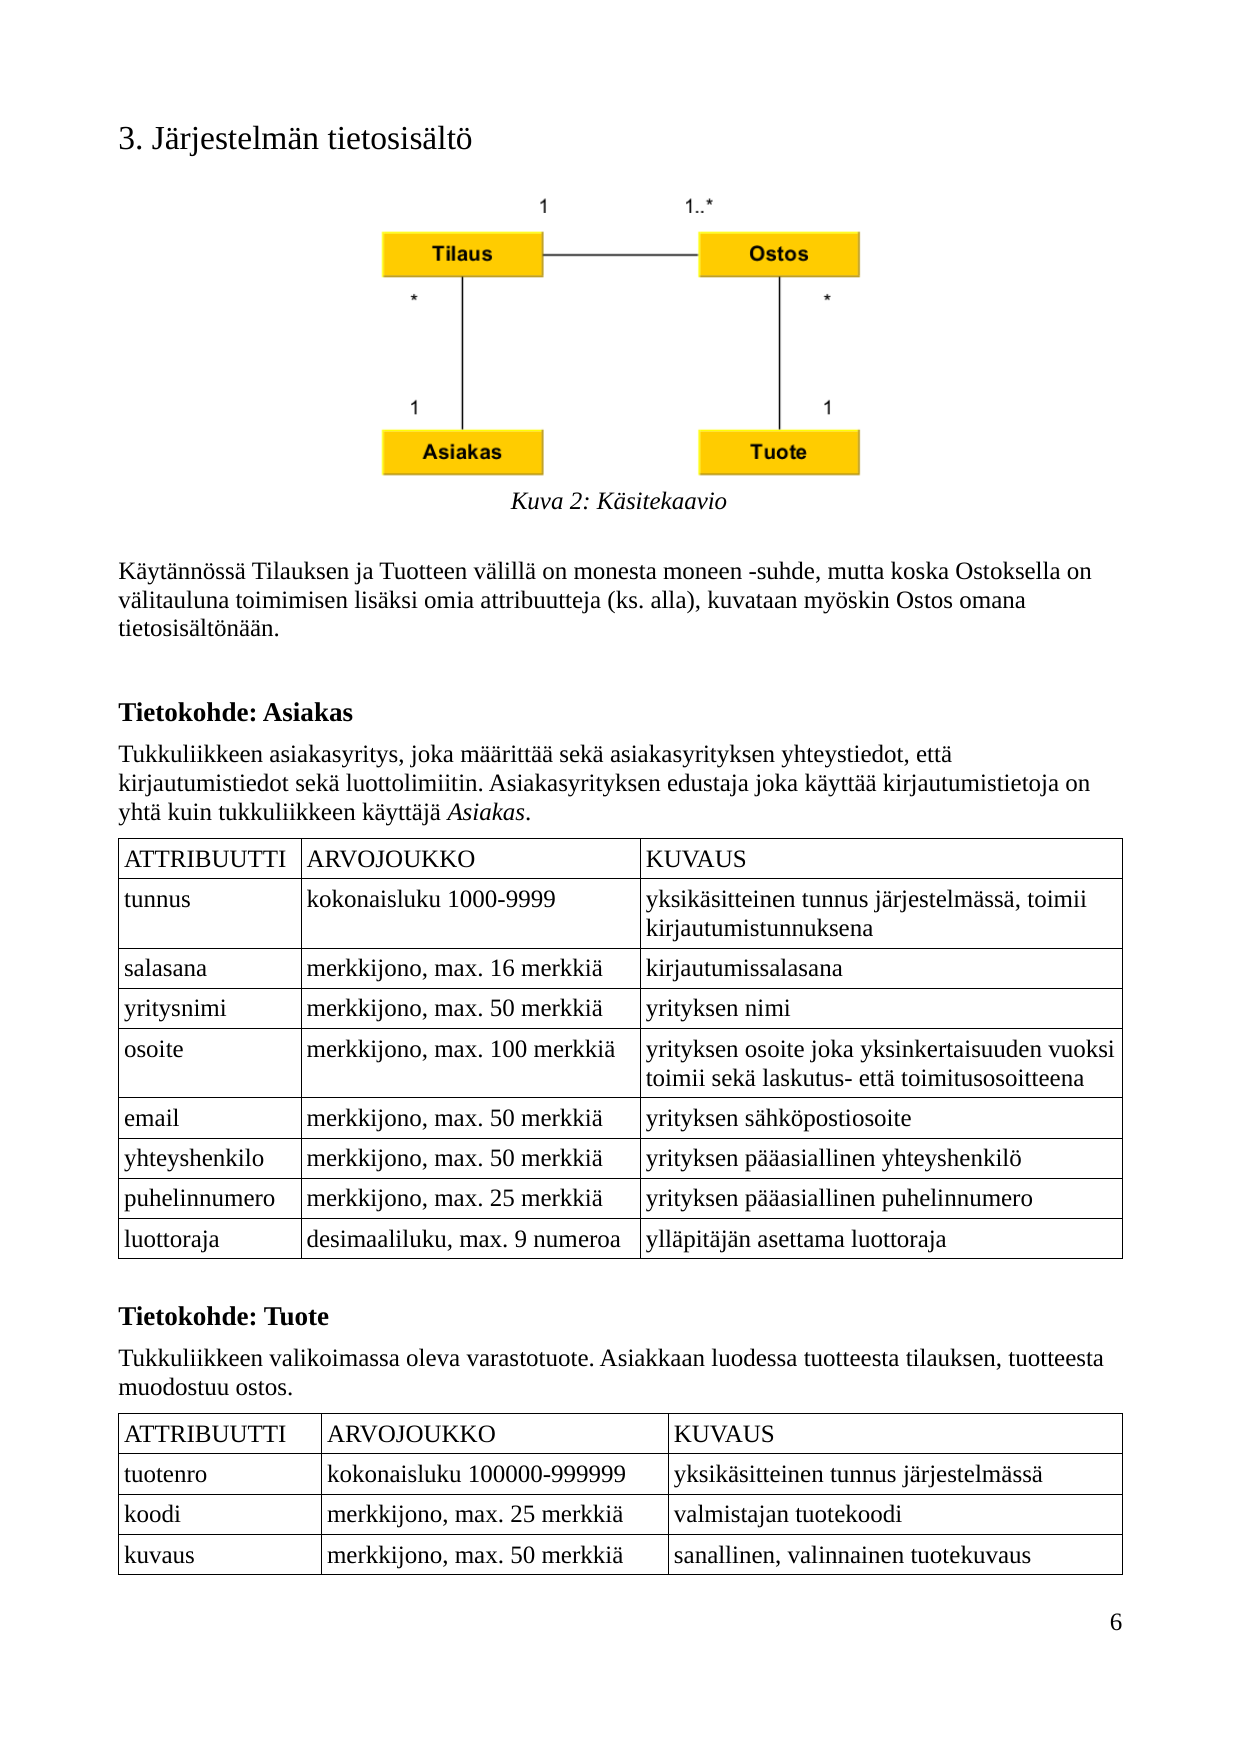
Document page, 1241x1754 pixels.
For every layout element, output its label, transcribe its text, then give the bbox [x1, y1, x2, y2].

table_header ARVOJOUKKO [302, 839, 640, 878]
table_cell merkkijono, max. 50 merkkiä [322, 1535, 668, 1574]
table_cell salasana [119, 949, 301, 988]
table_cell yritysnimi [119, 989, 301, 1028]
table_header KUVAUS [641, 839, 1122, 878]
table_cell yhteyshenkilo [119, 1139, 301, 1178]
table_cell kuvaus [119, 1535, 321, 1574]
text Käytännössä Tilauksen ja Tuotteen välillä on monesta moneen -suhde, mutta koska Ostoksella on välitauluna toimimisen lisäksi omia attribuutteja (ks. alla), kuvataan myöskin Ostos omana tietosisältönään. [118, 556, 1122, 642]
table_header ATTRIBUUTTI [119, 1414, 321, 1453]
table_header ARVOJOUKKO [322, 1414, 668, 1453]
table_cell kokonaisluku 1000-9999 [302, 879, 640, 947]
table_cell luottoraja [119, 1219, 301, 1258]
subtitle 3. Järjestelmän tietosisältö [118, 118, 1122, 157]
table_cell tuotenro [119, 1454, 321, 1494]
table_cell merkkijono, max. 50 merkkiä [302, 1139, 640, 1178]
table_cell osoite [119, 1029, 301, 1097]
table_cell email [119, 1098, 301, 1137]
table_cell yrityksen pääasiallinen yhteyshenkilö [641, 1139, 1122, 1178]
table_header KUVAUS [669, 1414, 1122, 1453]
table_cell sanallinen, valinnainen tuotekuvaus [669, 1535, 1122, 1574]
table_cell puhelinnumero [119, 1179, 301, 1218]
table_cell merkkijono, max. 50 merkkiä [302, 989, 640, 1028]
table_cell merkkijono, max. 25 merkkiä [322, 1495, 668, 1534]
table_cell valmistajan tuotekoodi [669, 1495, 1122, 1534]
table_cell merkkijono, max. 25 merkkiä [302, 1179, 640, 1218]
table_cell merkkijono, max. 50 merkkiä [302, 1098, 640, 1137]
text Tukkuliikkeen asiakasyritys, joka määrittää sekä asiakasyrityksen yhteystiedot, että kirjautumistiedot sekä luottolimiitin. Asiakasyrityksen edustaja joka käyttää kirjautumistietoja on yhtä kuin tukkuliikkeen käyttäjä Asiakas. [118, 739, 1122, 826]
table_cell ylläpitäjän asettama luottoraja [641, 1219, 1122, 1258]
table_cell tunnus [119, 879, 301, 947]
subtitle Tietokohde: Asiakas [118, 696, 1122, 727]
table_cell desimaaliluku, max. 9 numeroa [302, 1219, 640, 1258]
table_cell koodi [119, 1495, 321, 1534]
table_cell yksikäsitteinen tunnus järjestelmässä, toimii kirjautumistunnuksena [641, 879, 1122, 947]
table_cell kokonaisluku 100000-999999 [322, 1454, 668, 1494]
table_cell merkkijono, max. 100 merkkiä [302, 1029, 640, 1097]
table_cell yrityksen osoite joka yksinkertaisuuden vuoksi toimii sekä laskutus- että toimitusosoitteena [641, 1029, 1122, 1097]
table_cell merkkijono, max. 16 merkkiä [302, 949, 640, 988]
table_cell yrityksen nimi [641, 989, 1122, 1028]
text Tukkuliikkeen valikoimassa oleva varastotuote. Asiakkaan luodessa tuotteesta tilauksen, tuotteesta muodostuu ostos. [118, 1343, 1122, 1401]
table_header ATTRIBUUTTI [119, 839, 301, 878]
table_cell yrityksen pääasiallinen puhelinnumero [641, 1179, 1122, 1218]
table_cell yrityksen sähköpostiosoite [641, 1098, 1122, 1137]
subtitle Tietokohde: Tuote [118, 1299, 1122, 1331]
text Kuva 2: Käsitekaavio [370, 487, 870, 515]
picture [370, 187, 871, 487]
table_cell yksikäsitteinen tunnus järjestelmässä [669, 1454, 1122, 1494]
table_cell kirjautumissalasana [641, 949, 1122, 988]
